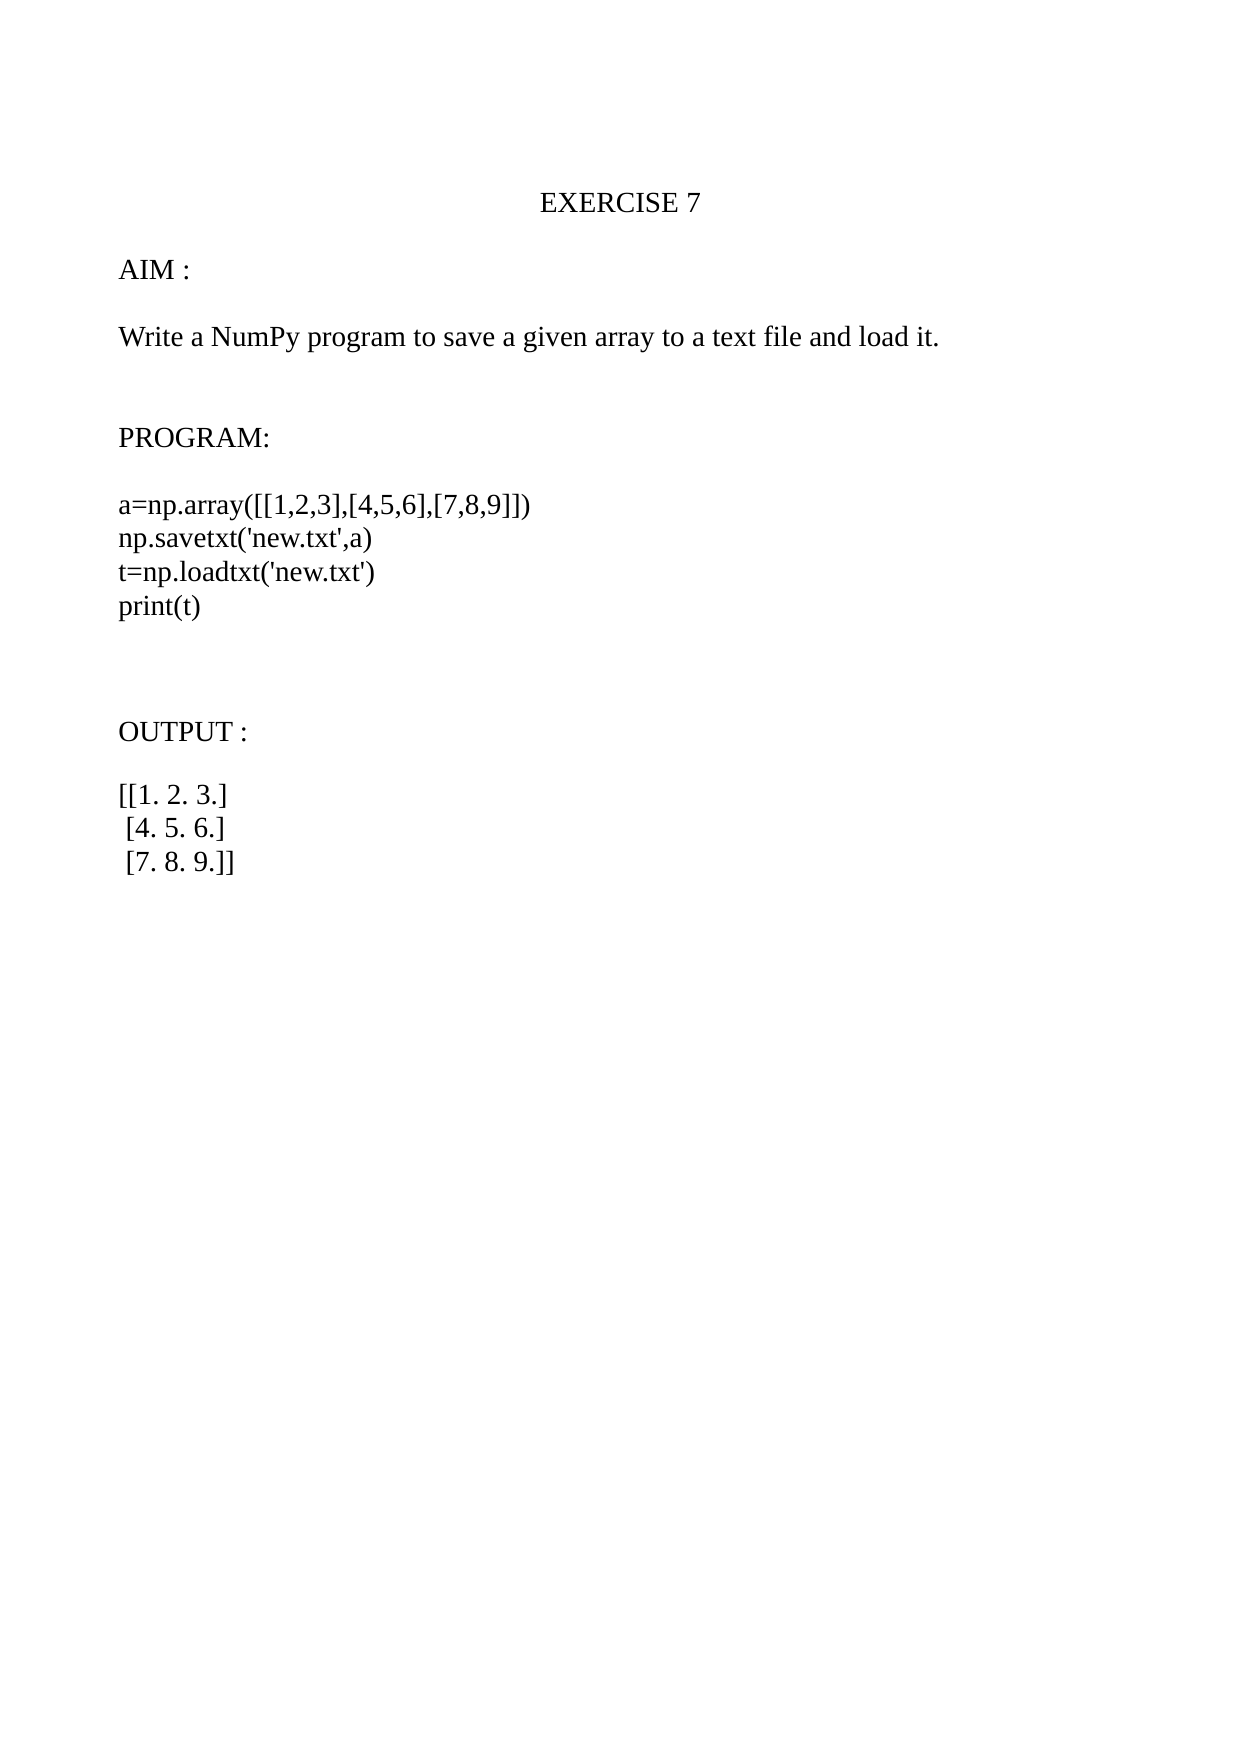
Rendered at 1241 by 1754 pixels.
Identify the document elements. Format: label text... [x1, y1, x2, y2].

text [[1. 2. 3.] [118, 777, 1122, 810]
text np.savetxt('new.txt',a) [118, 521, 1122, 554]
text t=np.loadtxt('new.txt') [118, 554, 1122, 588]
text [7. 8. 9.]] [118, 844, 1122, 877]
text EXERCISE 7 [118, 185, 1122, 219]
text a=np.array([[1,2,3],[4,5,6],[7,8,9]]) [118, 487, 1122, 521]
text OUTPUT : [118, 714, 1122, 747]
text print(t) [118, 588, 1122, 621]
text [4. 5. 6.] [118, 810, 1122, 844]
text AIM : [118, 252, 1122, 286]
text Write a NumPy program to save a given array to a text file and load it. [118, 319, 1122, 353]
text PROGRAM: [118, 420, 1122, 453]
